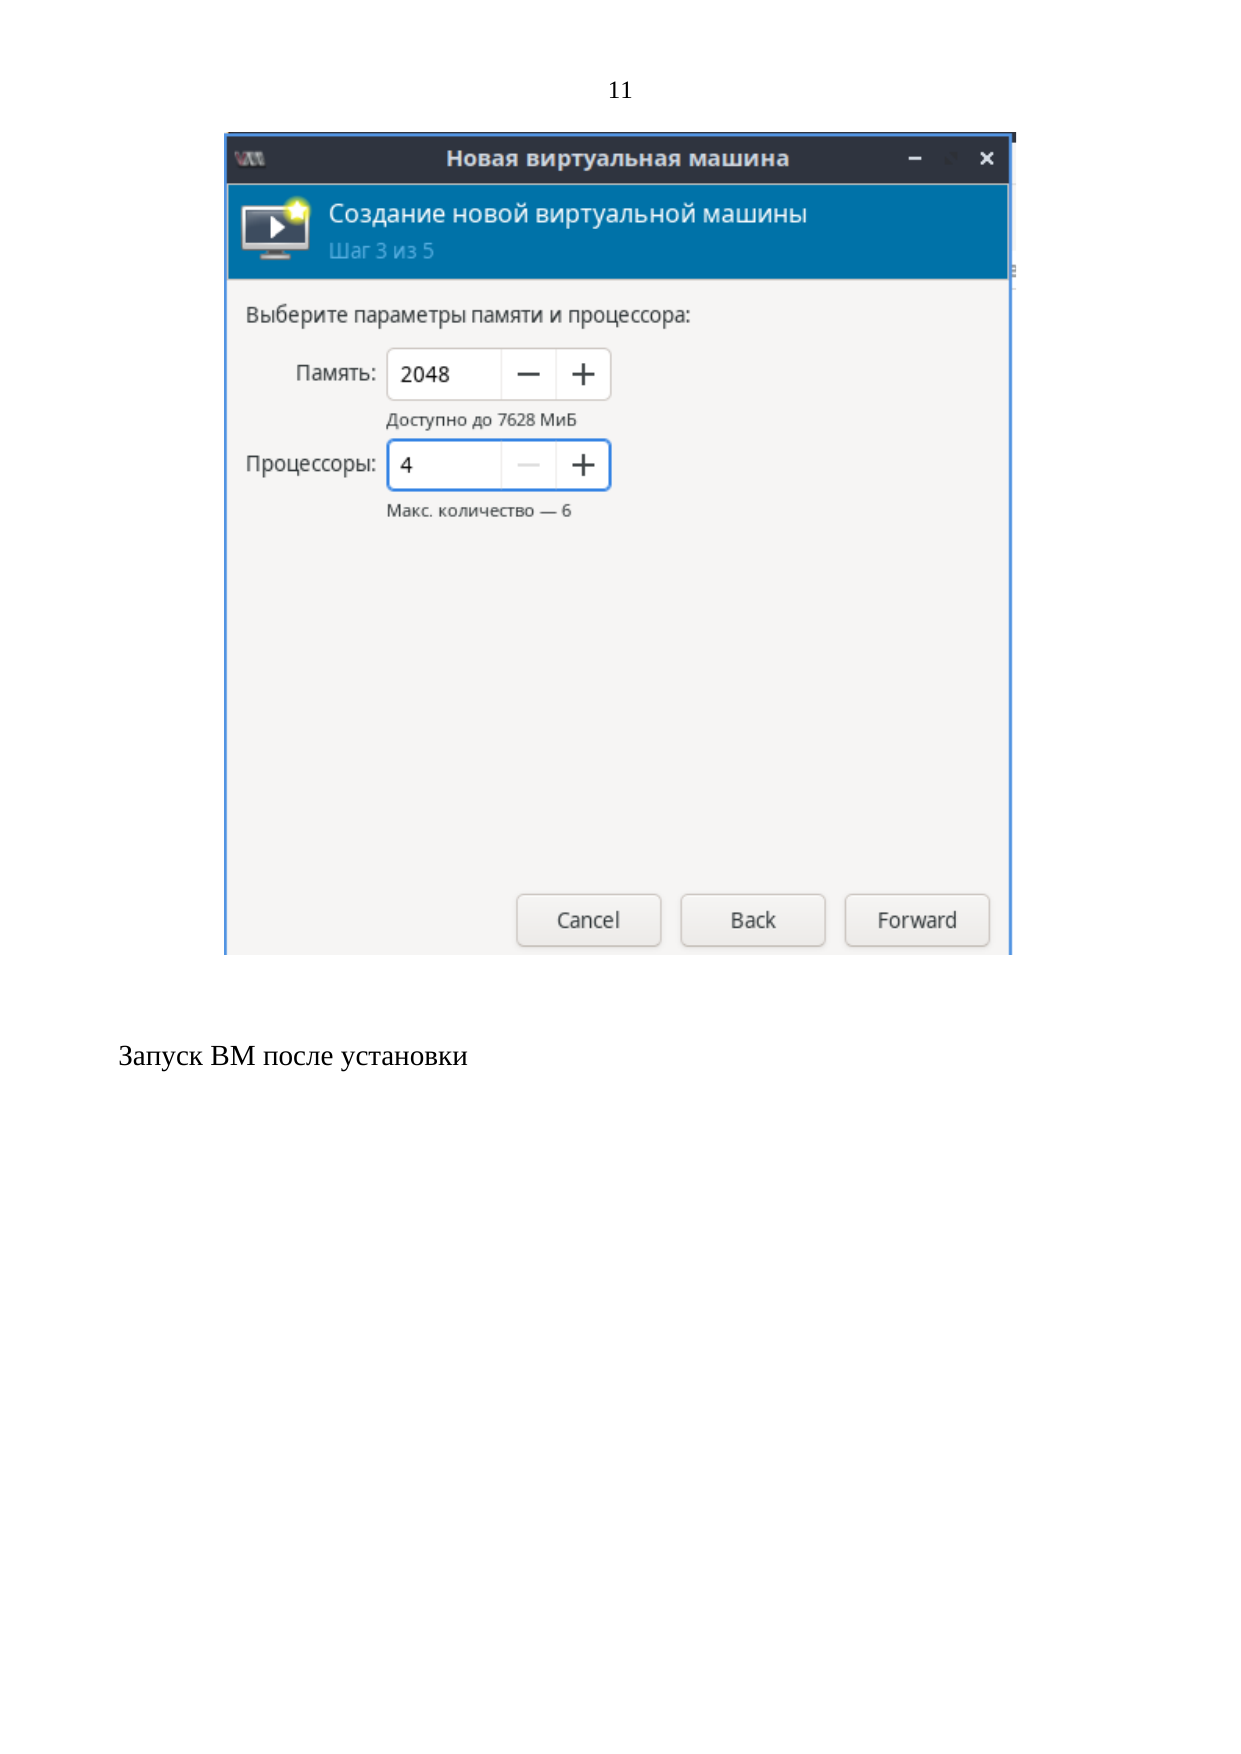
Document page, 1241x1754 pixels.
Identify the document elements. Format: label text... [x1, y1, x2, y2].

text Запуск ВМ после установки [118, 1038, 1122, 1072]
picture [224, 132, 1017, 955]
